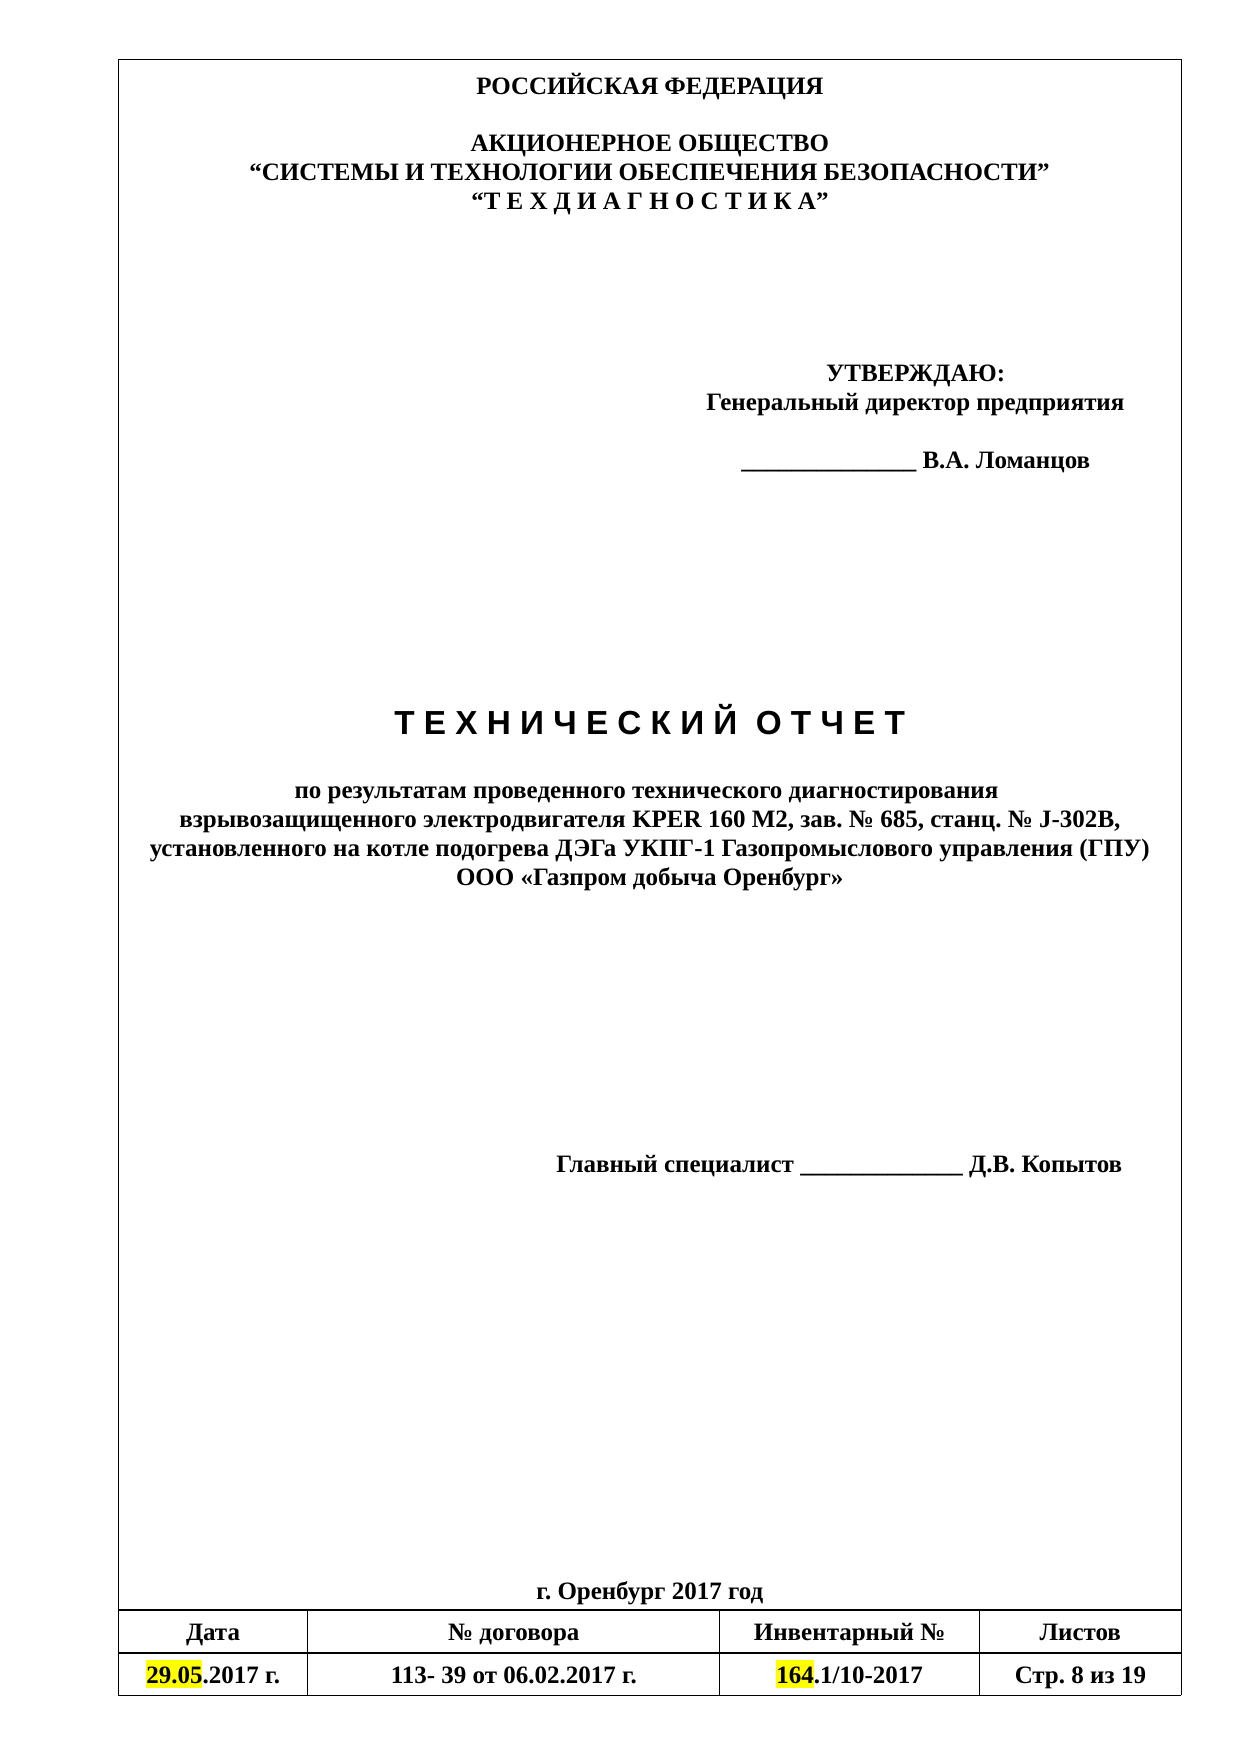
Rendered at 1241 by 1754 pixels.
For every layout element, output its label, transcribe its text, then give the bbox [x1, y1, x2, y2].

text Главный специалист _____________ Д.В. Копытов [502, 1149, 1122, 1178]
text УТВЕРЖДАЮ: Генеральный директор предприятия ______________ В.А. Ломанцов [679, 358, 1152, 531]
text РОССИЙСКАЯ ФЕДЕРАЦИЯ АКЦИОНЕРНОЕ ОБЩЕСТВО “СИСТЕМЫ И ТЕХНОЛОГИИ ОБЕСПЕЧЕНИЯ БЕЗОПАСНОСТИ” “Т Е Х Д И А Г Н О С Т И К А” [148, 71, 1152, 215]
subtitle [г. Оренбург 2017 год] [148, 1576, 1152, 1604]
text Т Е Х Н И Ч Е С К И Й О Т Ч Е Т по результатам проведенного технического диагностирования взрывозащищенного электродвигателя [KPER 160 M2], зав. № [685], станц. № [J-302B], установленного [на котле подогрева ДЭГа УКПГ-1 Газопромыслового управления (ГПУ)] [ООО «Газпром добыча Оренбург»] [148, 703, 1152, 890]
